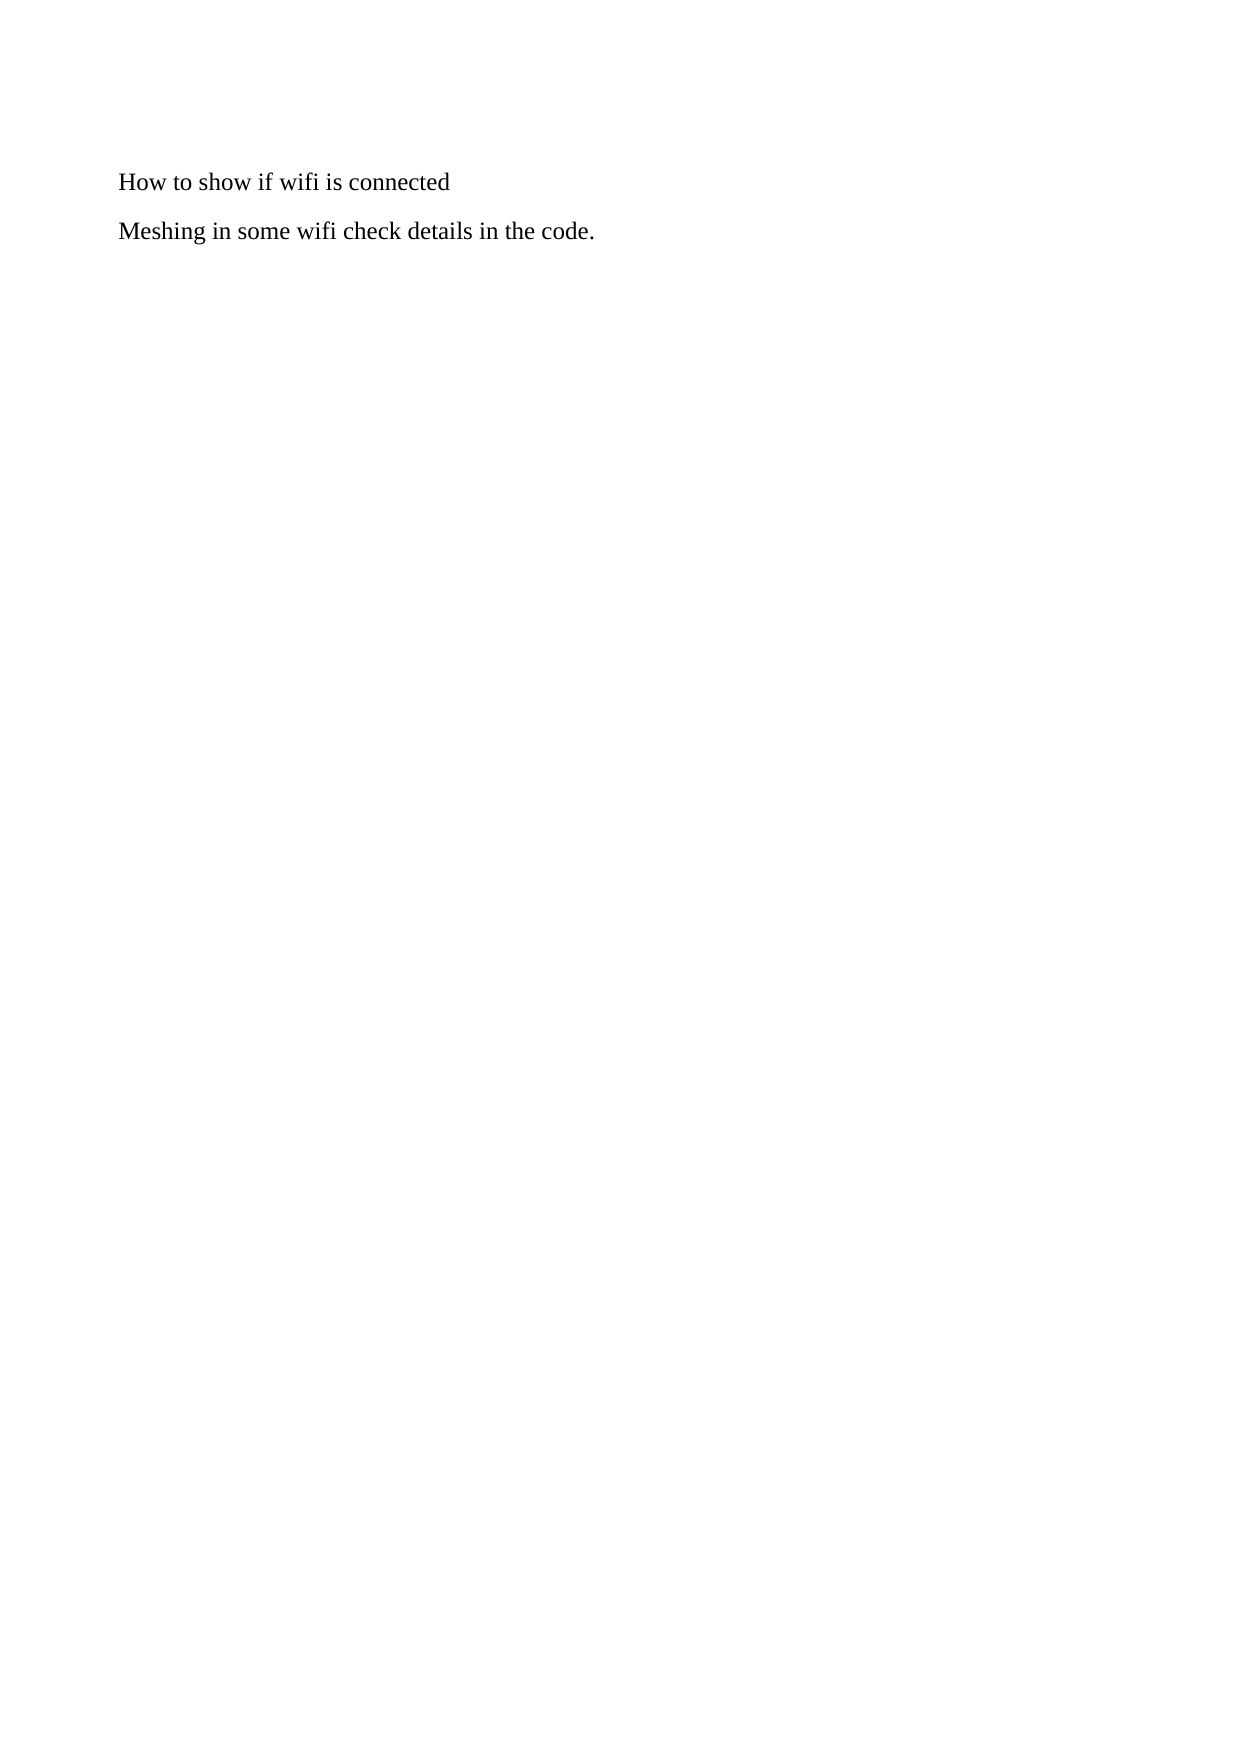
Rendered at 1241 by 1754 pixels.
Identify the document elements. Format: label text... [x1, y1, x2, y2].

text Meshing in some wifi check details in the code. [118, 216, 1122, 245]
text How to show if wifi is connected [118, 167, 1122, 196]
